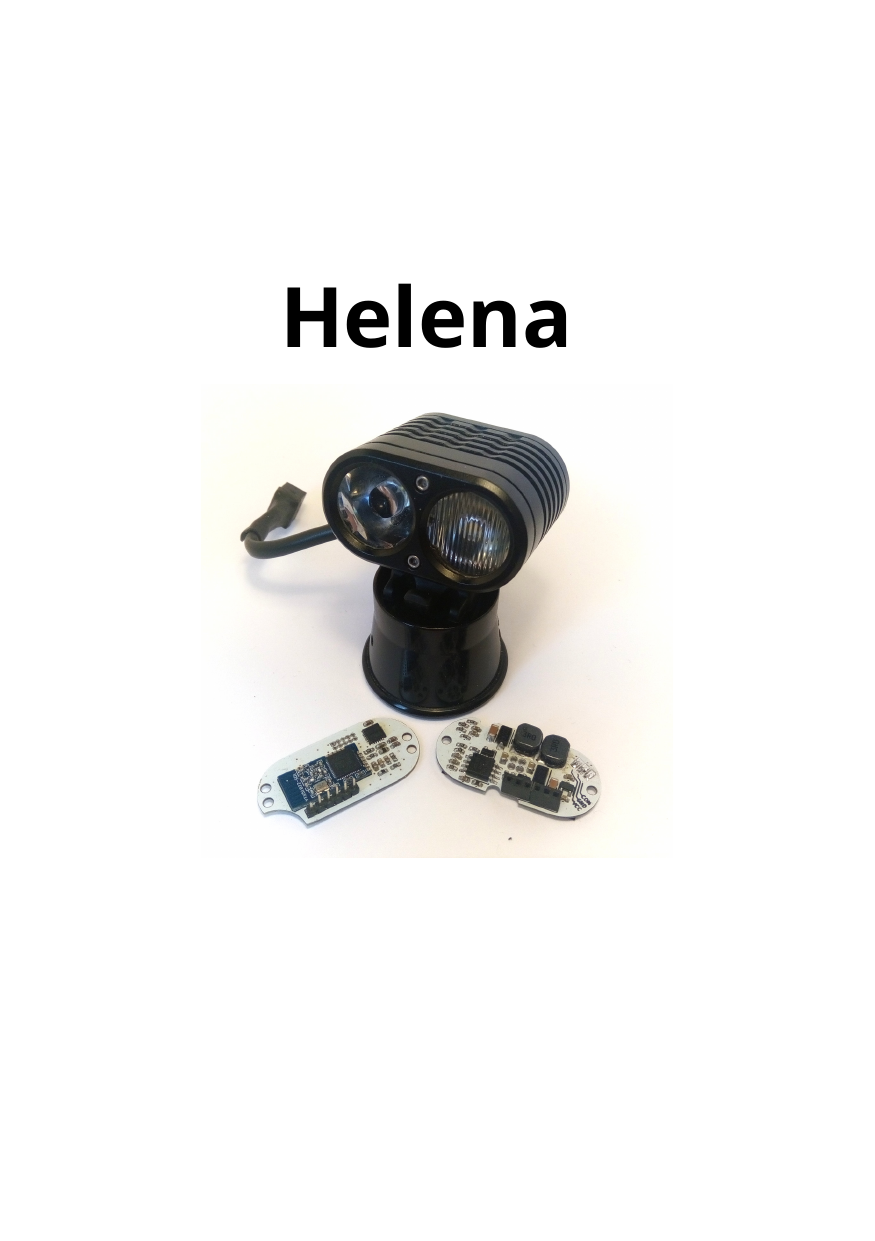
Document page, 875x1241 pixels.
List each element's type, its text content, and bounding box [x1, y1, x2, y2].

title Helena [83, 259, 791, 372]
picture [200, 384, 674, 858]
